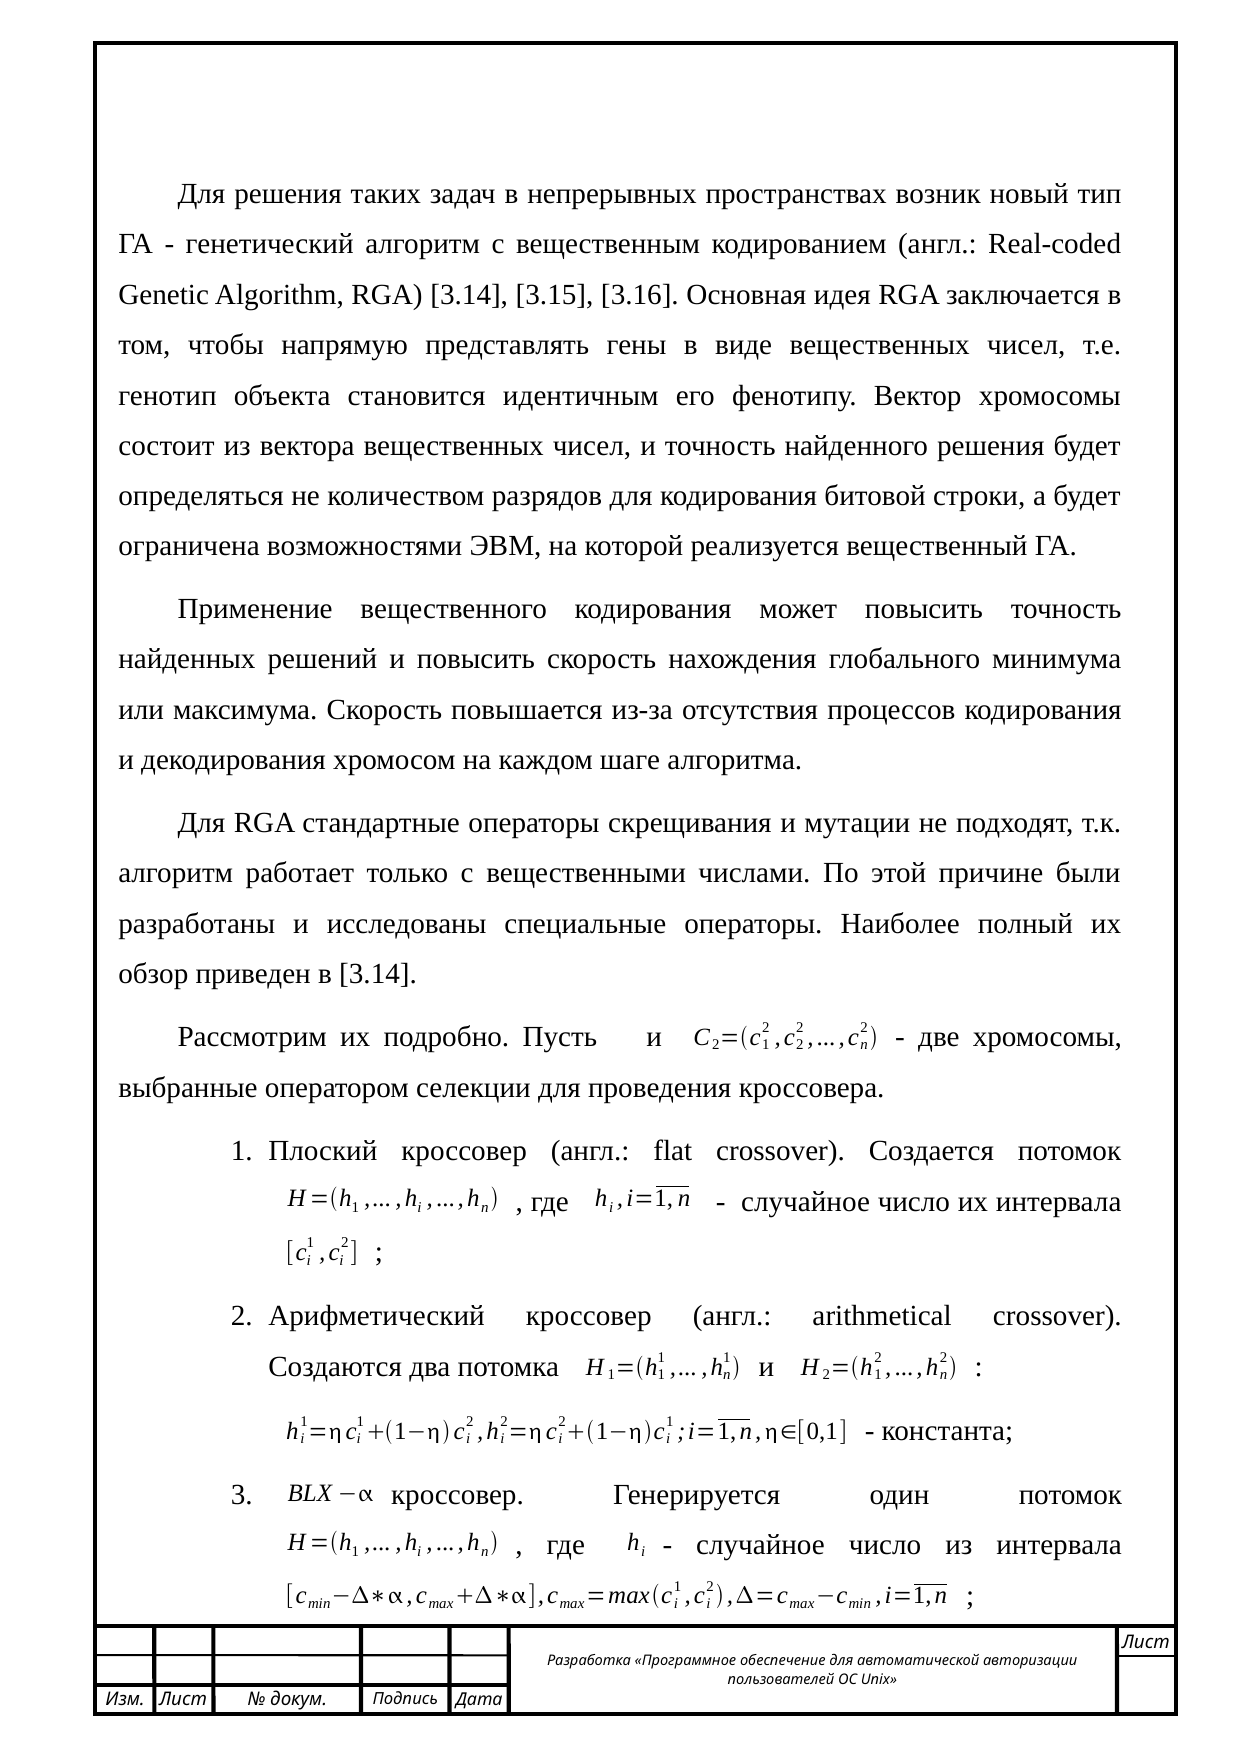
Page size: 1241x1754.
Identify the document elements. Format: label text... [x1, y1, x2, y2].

text Рассмотрим их подробно. Пусть и - две хромосомы, выбранные оператором селекции для проведения кроссовера. [118, 1019, 1122, 1104]
list - константа; [231, 1413, 1122, 1447]
text Для решения таких задач в непрерывных пространствах возник новый тип ГА - генетический алгоритм с вещественным кодированием (англ.: Real-coded Genetic Algorithm, RGA) [3.14], [3.15], [3.16]. Основная идея RGA заключается в том, чтобы напрямую представлять гены в виде вещественных чисел, т.е. генотип объекта становится идентичным его фенотипу. Вектор хромосомы состоит из вектора вещественных чисел, и точность найденного решения будет определяться не количеством разрядов для кодирования битовой строки, а будет ограничена возможностями ЭВМ, на которой реализуется вещественный ГА. [118, 176, 1122, 562]
text Применение вещественного кодирования может повысить точность найденных решений и повысить скорость нахождения глобального минимума или максимума. Скорость повышается из-за отсутствия процессов кодирования и декодирования хромосом на каждом шаге алгоритма. [118, 591, 1122, 776]
list кроссовер. Генерируется один потомок , где - случайное число из интервала ; [231, 1477, 1122, 1612]
list Арифметический кроссовер (англ.: arithmetical crossover). Создаются два потомка и : [231, 1298, 1122, 1383]
list Плоский кроссовер (англ.: flat crossover). Создается потомок , где - случайное число их интервала ; [231, 1133, 1122, 1269]
text Для RGA стандартные операторы скрещивания и мутации не подходят, т.к. алгоритм работает только с вещественными числами. По этой причине были разработаны и исследованы специальные операторы. Наиболее полный их обзор приведен в [3.14]. [118, 805, 1122, 989]
